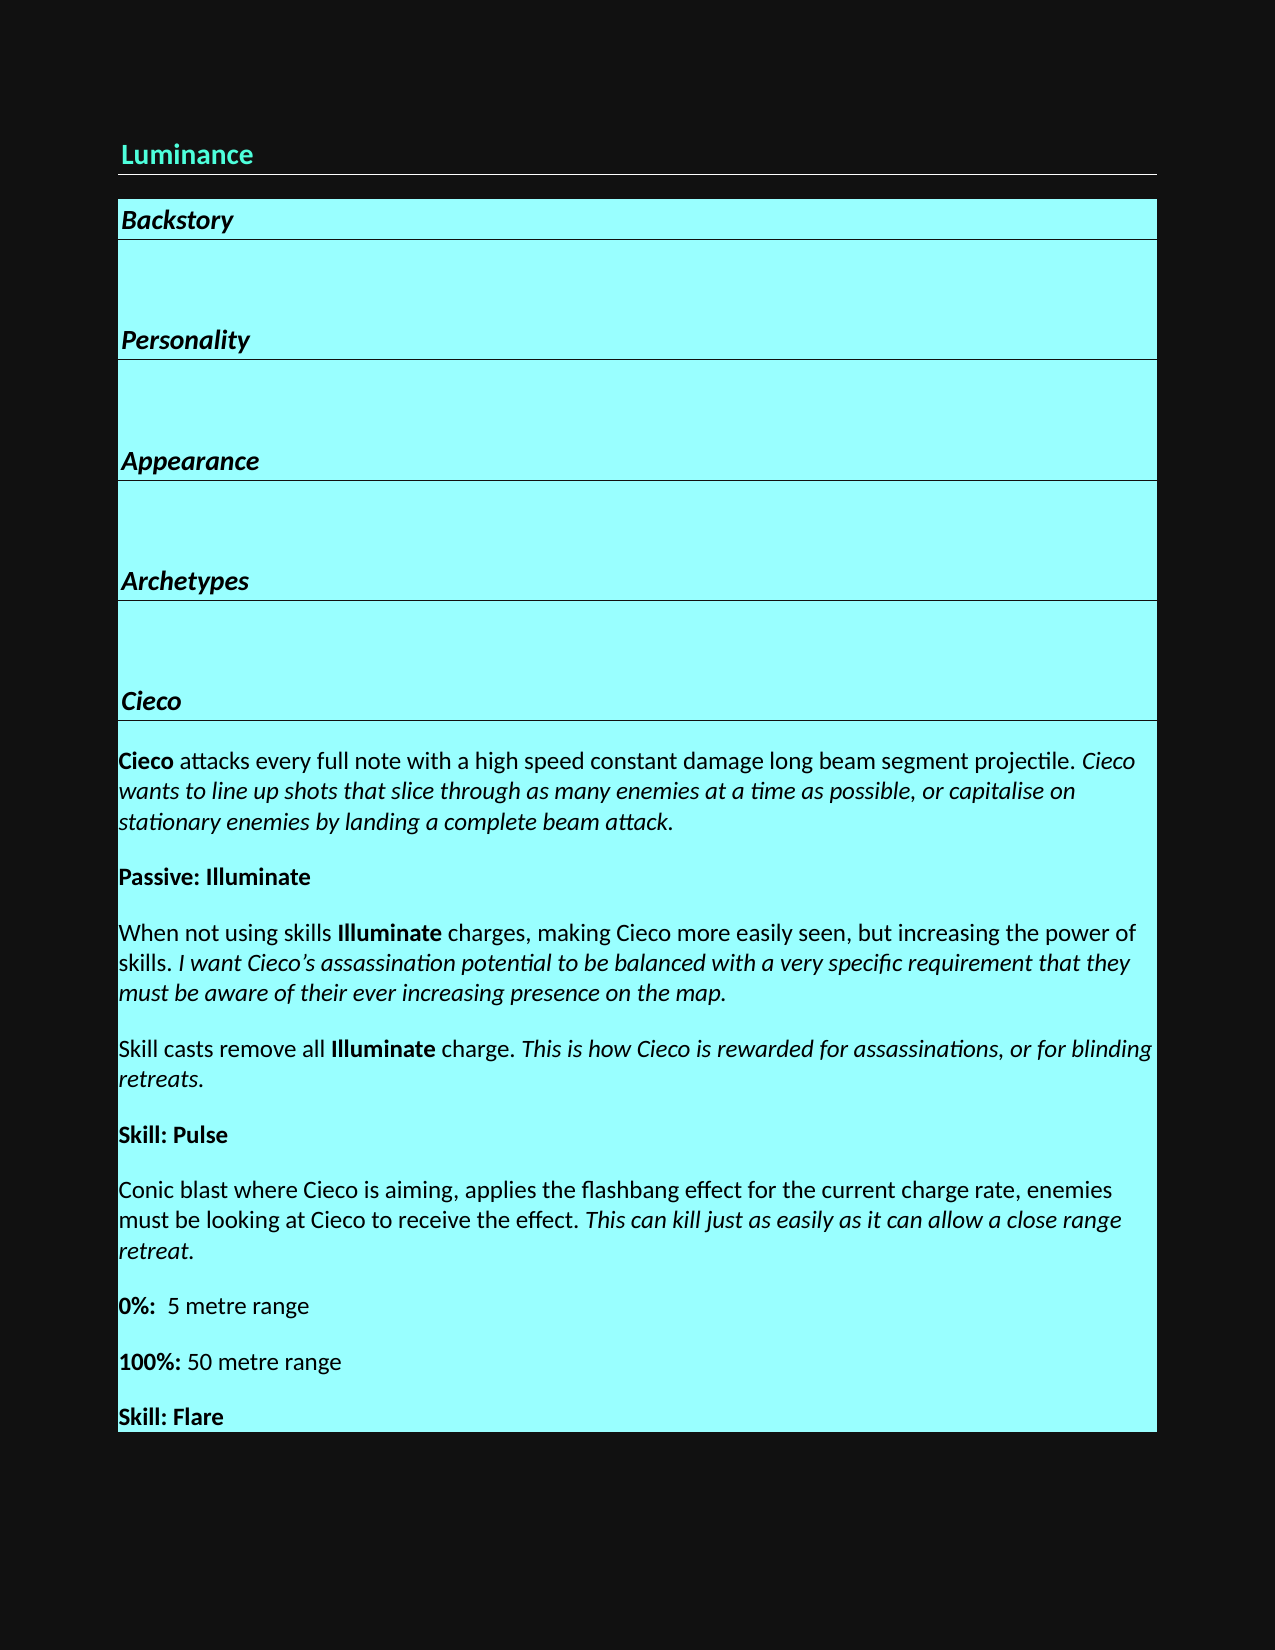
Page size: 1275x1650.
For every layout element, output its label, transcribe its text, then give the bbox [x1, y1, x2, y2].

text Appearance [118, 440, 1157, 480]
text Backstory [118, 199, 1157, 239]
text Conic blast where Cieco is aiming, applies the flashbang effect for the current charge rate, enemies must be looking at Cieco to receive the effect. This can kill just as easily as it can allow a close range retreat. [118, 1174, 1157, 1266]
text Archetypes [118, 560, 1157, 600]
text Personality [118, 320, 1157, 359]
text Cieco attacks every full note with a high speed constant damage long beam segment projectile. Cieco wants to line up shots that slice through as many enemies at a time as possible, or capitalise on stationary enemies by landing a complete beam attack. [118, 745, 1157, 836]
text Cieco [118, 680, 1157, 720]
text 0%: 5 metre range [118, 1291, 1157, 1321]
text Skill: Pulse [118, 1119, 1157, 1149]
text Skill: Flare [118, 1401, 1157, 1432]
text Skill casts remove all Illuminate charge. This is how Cieco is rewarded for assassinations, or for blinding retreats. [118, 1033, 1157, 1094]
subtitle Luminance [118, 133, 1157, 174]
text When not using skills Illuminate charges, making Cieco more easily seen, but increasing the power of skills. I want Cieco’s assassination potential to be balanced with a very specific requirement that they must be aware of their ever increasing presence on the map. [118, 917, 1157, 1008]
text 100%: 50 metre range [118, 1346, 1157, 1376]
text Passive: Illuminate [118, 861, 1157, 892]
